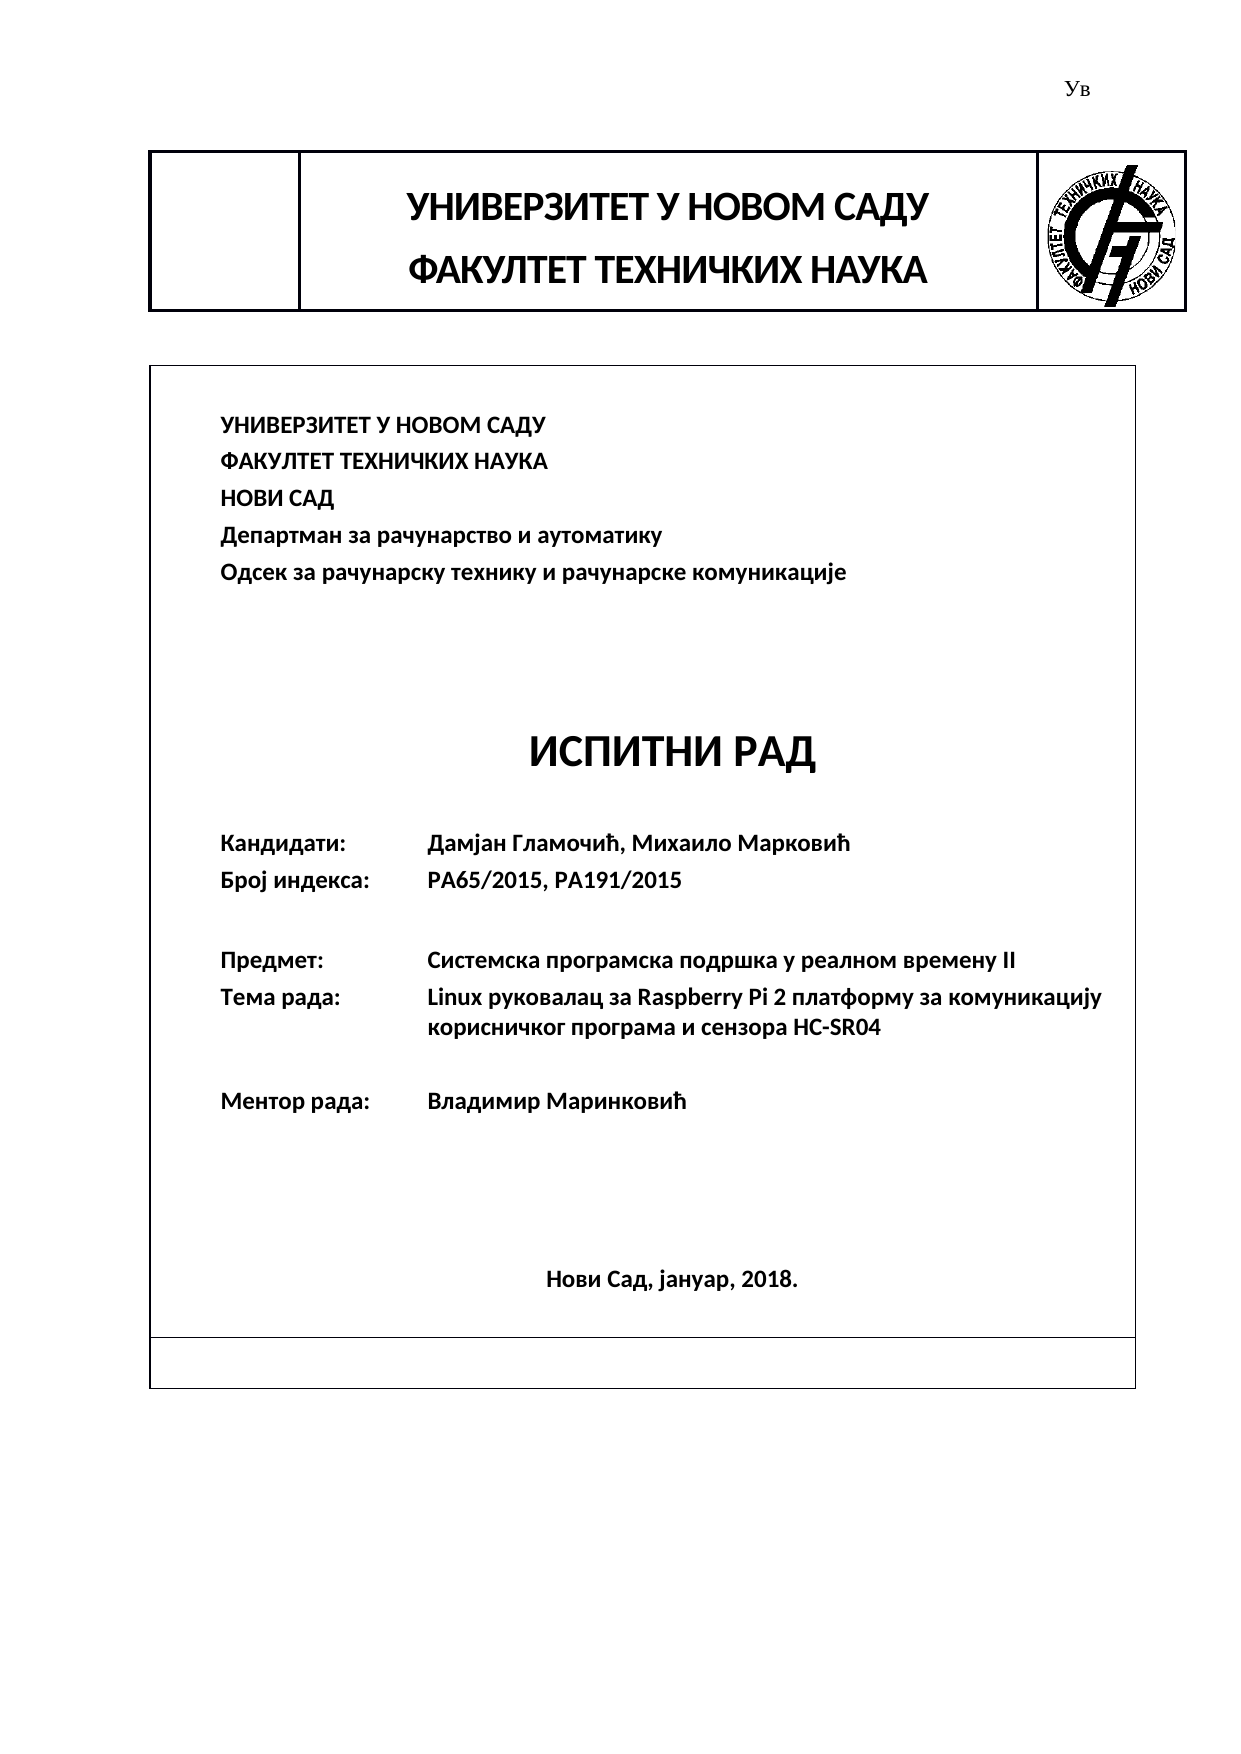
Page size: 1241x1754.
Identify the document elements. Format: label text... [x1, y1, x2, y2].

table_header УНИВЕРЗИТЕТ У НОВОМ САДУ ФАКУЛТЕТ ТЕХНИЧКИХ НАУКА [301, 153, 1036, 309]
table_header [1039, 153, 1184, 309]
table_header [152, 153, 298, 309]
table_cell [151, 1338, 1135, 1387]
table_header УНИВЕРЗИТЕТ У НОВОМ САДУ ФАКУЛТЕТ ТЕХНИЧКИХ НАУКА НОВИ САД Департман за рачунарство и аутоматику Одсек за рачунарску технику и рачунарске комуникације ИСПИТНИ РАД Кандидати: Дамјан Гламочић, Михаило Марковић Број индекса: РА65/2015, РА191/2015 Предмет: Системска програмска подршка у реалном времену II Тема рада: Linux руковалац за Raspberry Pi 2 платформу за комуникацију корисничког програма и сензора HC-SR04 Ментор рада: Владимир Маринковић Нови Сад, јануар, 2018. [151, 366, 1135, 1337]
picture [1047, 165, 1176, 307]
